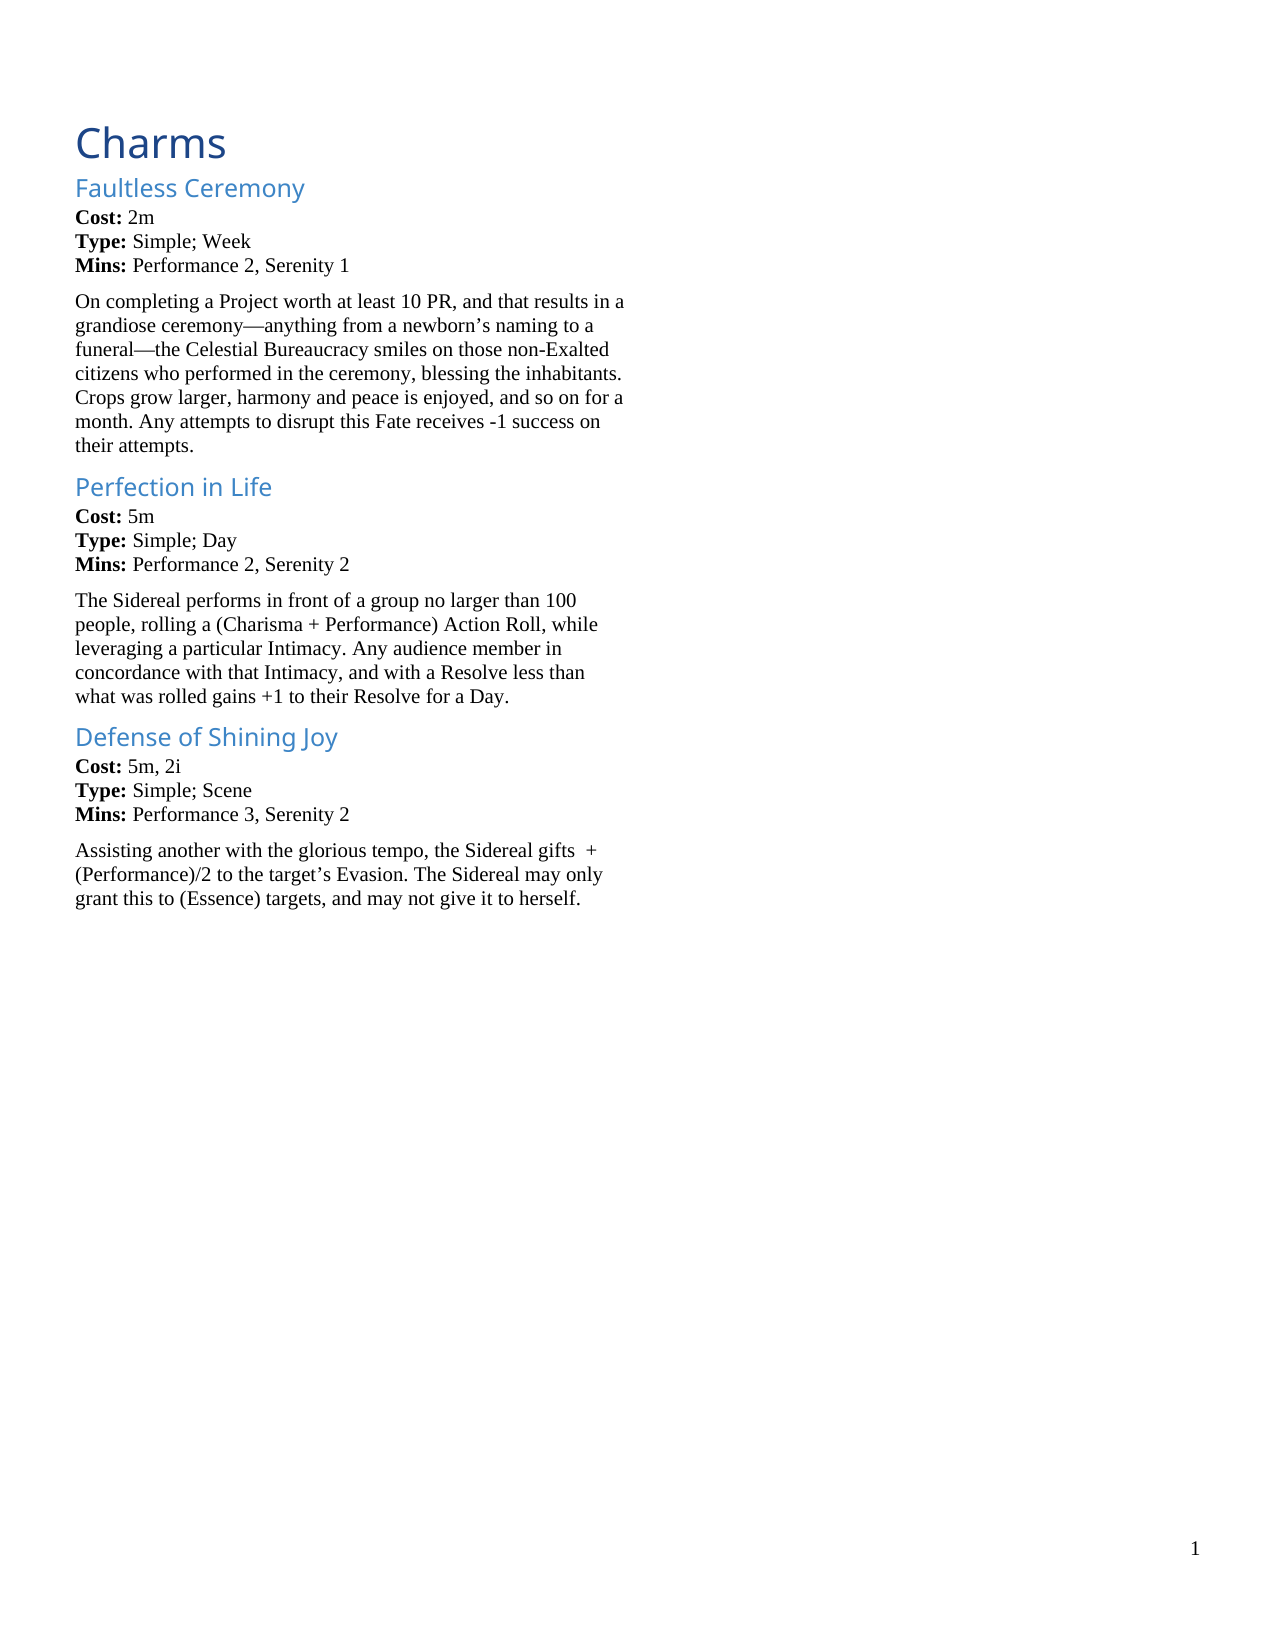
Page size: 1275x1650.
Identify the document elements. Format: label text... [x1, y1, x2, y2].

subtitle Perfection in Life [75, 469, 628, 503]
subtitle Charms [75, 114, 628, 171]
subtitle Defense of Shining Joy [75, 720, 628, 754]
text Assisting another with the glorious tempo, the Sidereal gifts +(Performance)/2 to the target’s Evasion. The Sidereal may only grant this to (Essence) targets, and may not give it to herself. [75, 838, 628, 910]
text Cost: 2m Type: Simple; Week Mins: Performance 2, Serenity 1 [75, 205, 628, 277]
text On completing a Project worth at least 10 PR, and that results in a grandiose ceremony—anything from a newborn’s naming to a funeral—the Celestial Bureaucracy smiles on those non-Exalted citizens who performed in the ceremony, blessing the inhabitants. Crops grow larger, harmony and peace is enjoyed, and so on for a month. Any attempts to disrupt this Fate receives -1 success on their attempts. [75, 289, 628, 457]
text Cost: 5m, 2i Type: Simple; Scene Mins: Performance 3, Serenity 2 [75, 754, 628, 826]
subtitle Faultless Ceremony [75, 171, 628, 205]
text The Sidereal performs in front of a group no larger than 100 people, rolling a (Charisma + Performance) Action Roll, while leveraging a particular Intimacy. Any audience member in concordance with that Intimacy, and with a Resolve less than what was rolled gains +1 to their Resolve for a Day. [75, 588, 628, 708]
text Cost: 5m Type: Simple; Day Mins: Performance 2, Serenity 2 [75, 503, 628, 576]
